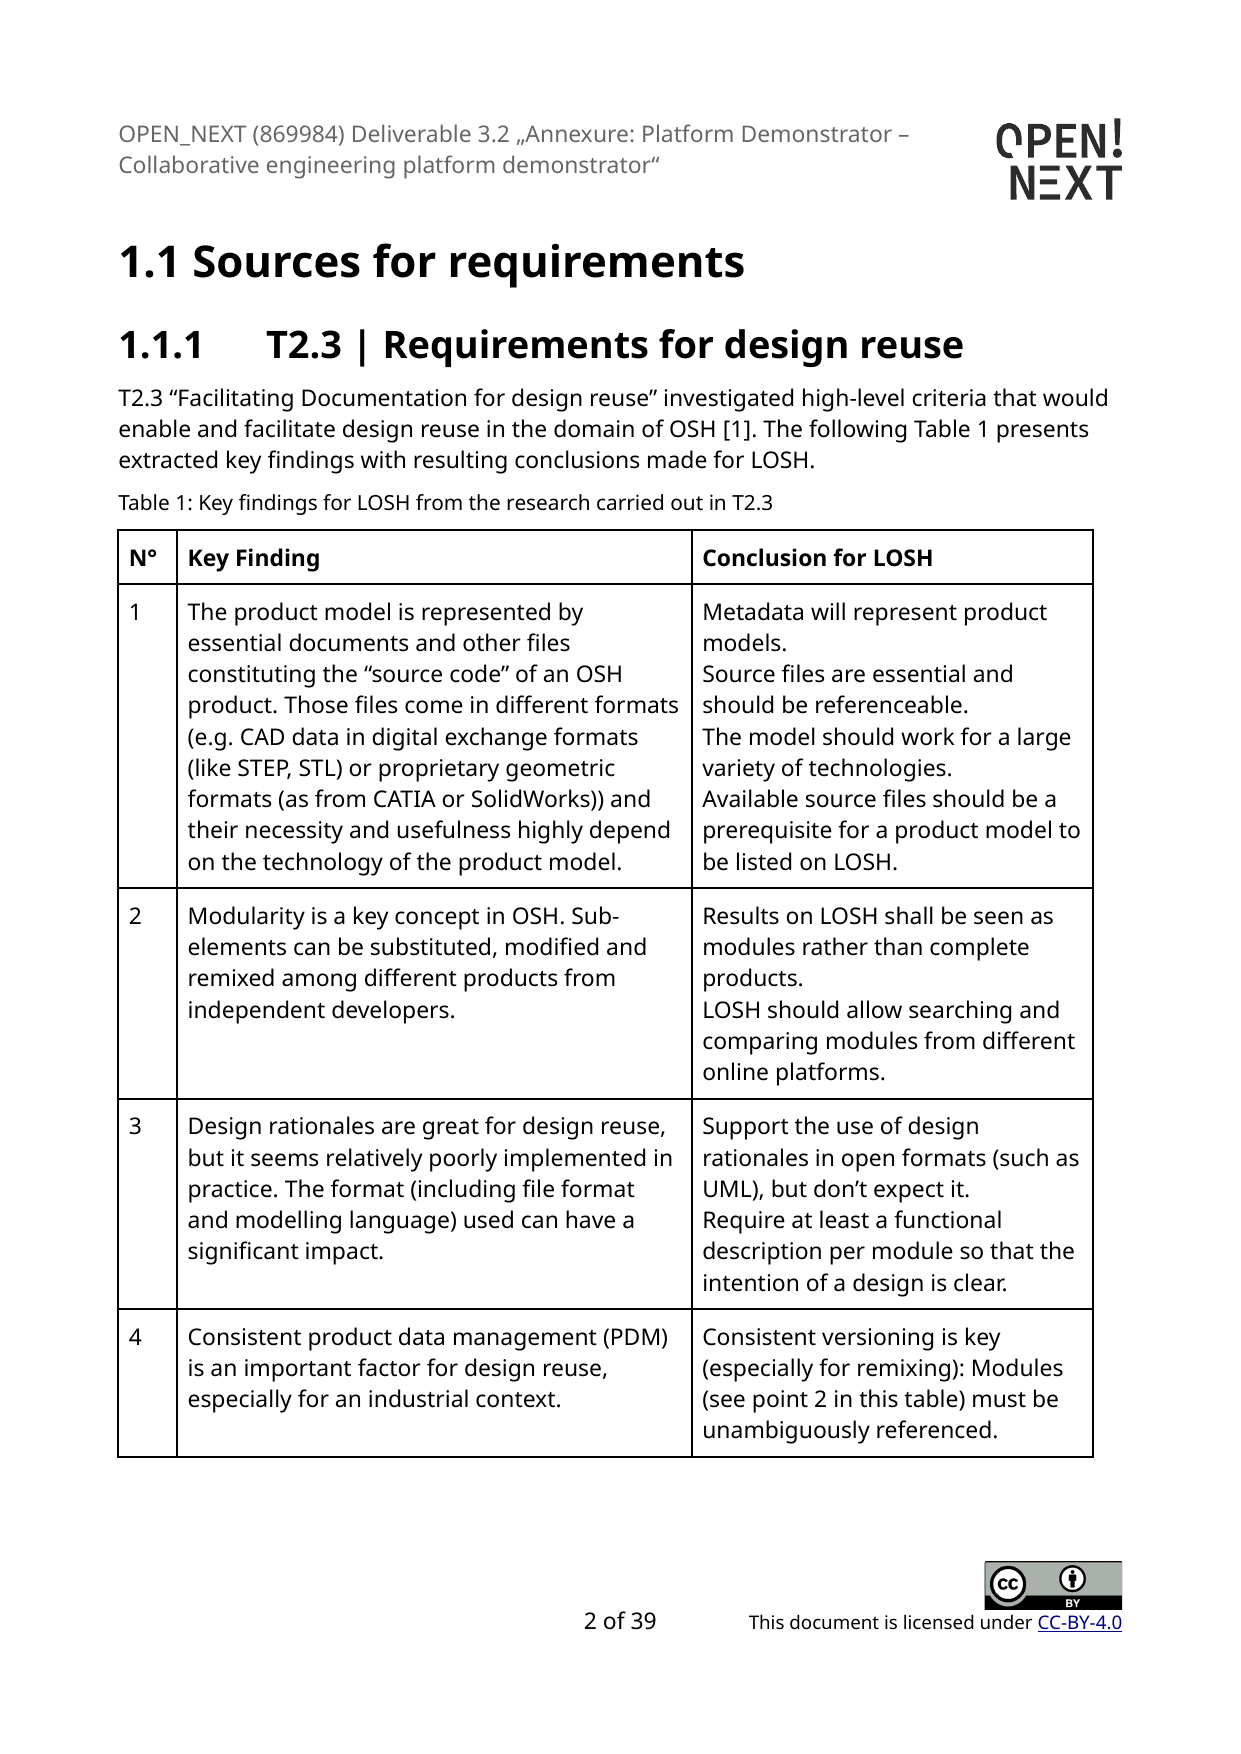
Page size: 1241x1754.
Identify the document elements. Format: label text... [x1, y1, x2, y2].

table_cell 3 [119, 1100, 176, 1308]
table_cell 2 [119, 889, 176, 1098]
subtitle Sources for requirements [118, 231, 1122, 291]
table_cell Consistent product data management (PDM) is an important factor for design reuse, especially for an industrial context. [178, 1310, 691, 1456]
text Table 1: Key findings for LOSH from the research carried out in T2.3 [118, 488, 1122, 516]
text T2.3 “Facilitating Documentation for design reuse” investigated high-level criteria that would enable and facilitate design reuse in the domain of OSH [1]. The following Table 1 presents extracted key findings with resulting conclusions made for LOSH. [118, 382, 1122, 476]
subtitle T2.3 | Requirements for design reuse [118, 318, 1122, 369]
table_header N° [119, 531, 176, 583]
table_cell Modularity is a key concept in OSH. Sub-elements can be substituted, modified and remixed among different products from independent developers. [178, 889, 691, 1098]
table_cell Support the use of design rationales in open formats (such as UML), but don’t expect it. Require at least a functional description per module so that the intention of a design is clear. [693, 1100, 1092, 1308]
table_header Key Finding [178, 531, 691, 583]
table_cell The product model is represented by essential documents and other files constituting the “source code” of an OSH product. Those files come in different formats (e.g. CAD data in digital exchange formats (like STEP, STL) or proprietary geometric formats (as from CATIA or SolidWorks)) and their necessity and usefulness highly depend on the technology of the product model. [178, 585, 691, 887]
table_cell Results on LOSH shall be seen as modules rather than complete products. LOSH should allow searching and comparing modules from different online platforms. [693, 889, 1092, 1098]
table_header Conclusion for LOSH [693, 531, 1092, 583]
table_cell Consistent versioning is key (especially for remixing): Modules (see point 2 in this table) must be unambiguously referenced. [693, 1310, 1092, 1456]
table_cell 4 [119, 1310, 176, 1456]
table_cell 1 [119, 585, 176, 887]
table_cell Design rationales are great for design reuse, but it seems relatively poorly implemented in practice. The format (including file format and modelling language) used can have a significant impact. [178, 1100, 691, 1308]
picture [984, 1561, 1123, 1610]
table_cell Metadata will represent product models. Source files are essential and should be referenceable. The model should work for a large variety of technologies. Available source files should be a prerequisite for a product model to be listed on LOSH. [693, 585, 1092, 887]
